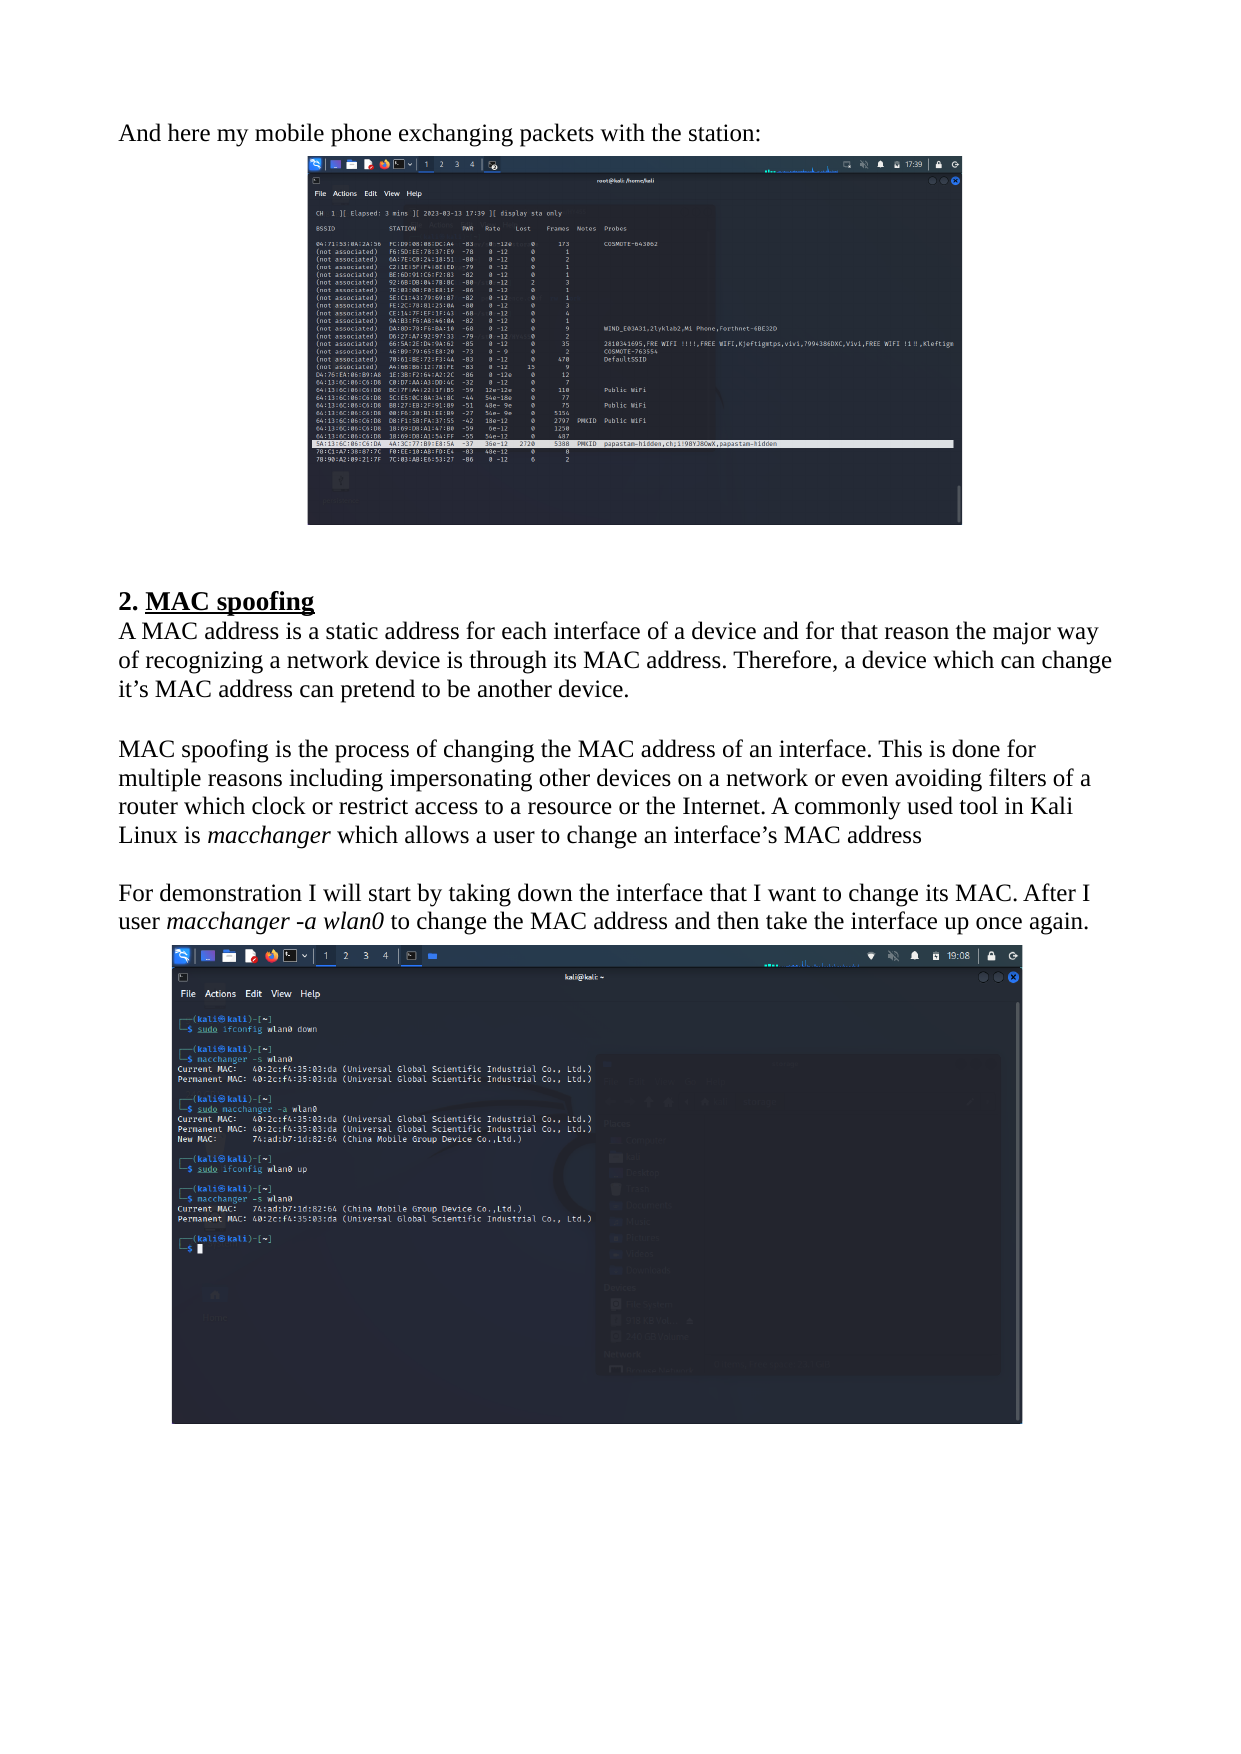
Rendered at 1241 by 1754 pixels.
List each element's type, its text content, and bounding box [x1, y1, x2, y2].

picture [307, 156, 963, 525]
text And here my mobile phone exchanging packets with the station: [118, 118, 1122, 147]
text A MAC address is a static address for each interface of a device and for that reason the major way of recognizing a network device is through its MAC address. Therefore, a device which can change it’s MAC address can pretend to be another device. [118, 616, 1122, 703]
text MAC spoofing is the process of changing the MAC address of an interface. This is done for multiple reasons including impersonating other devices on a network or even avoiding filters of a router which clock or restrict access to a resource or the Internet. A commonly used tool in Kali Linux is macchanger which allows a user to change an interface’s MAC address [118, 734, 1122, 849]
picture [171, 945, 1023, 1424]
text 2. MAC spoofing [118, 585, 1122, 616]
text For demonstration I will start by taking down the interface that I want to change its MAC. After I user macchanger -a wlan0 to change the MAC address and then take the interface up once again. [118, 878, 1122, 935]
